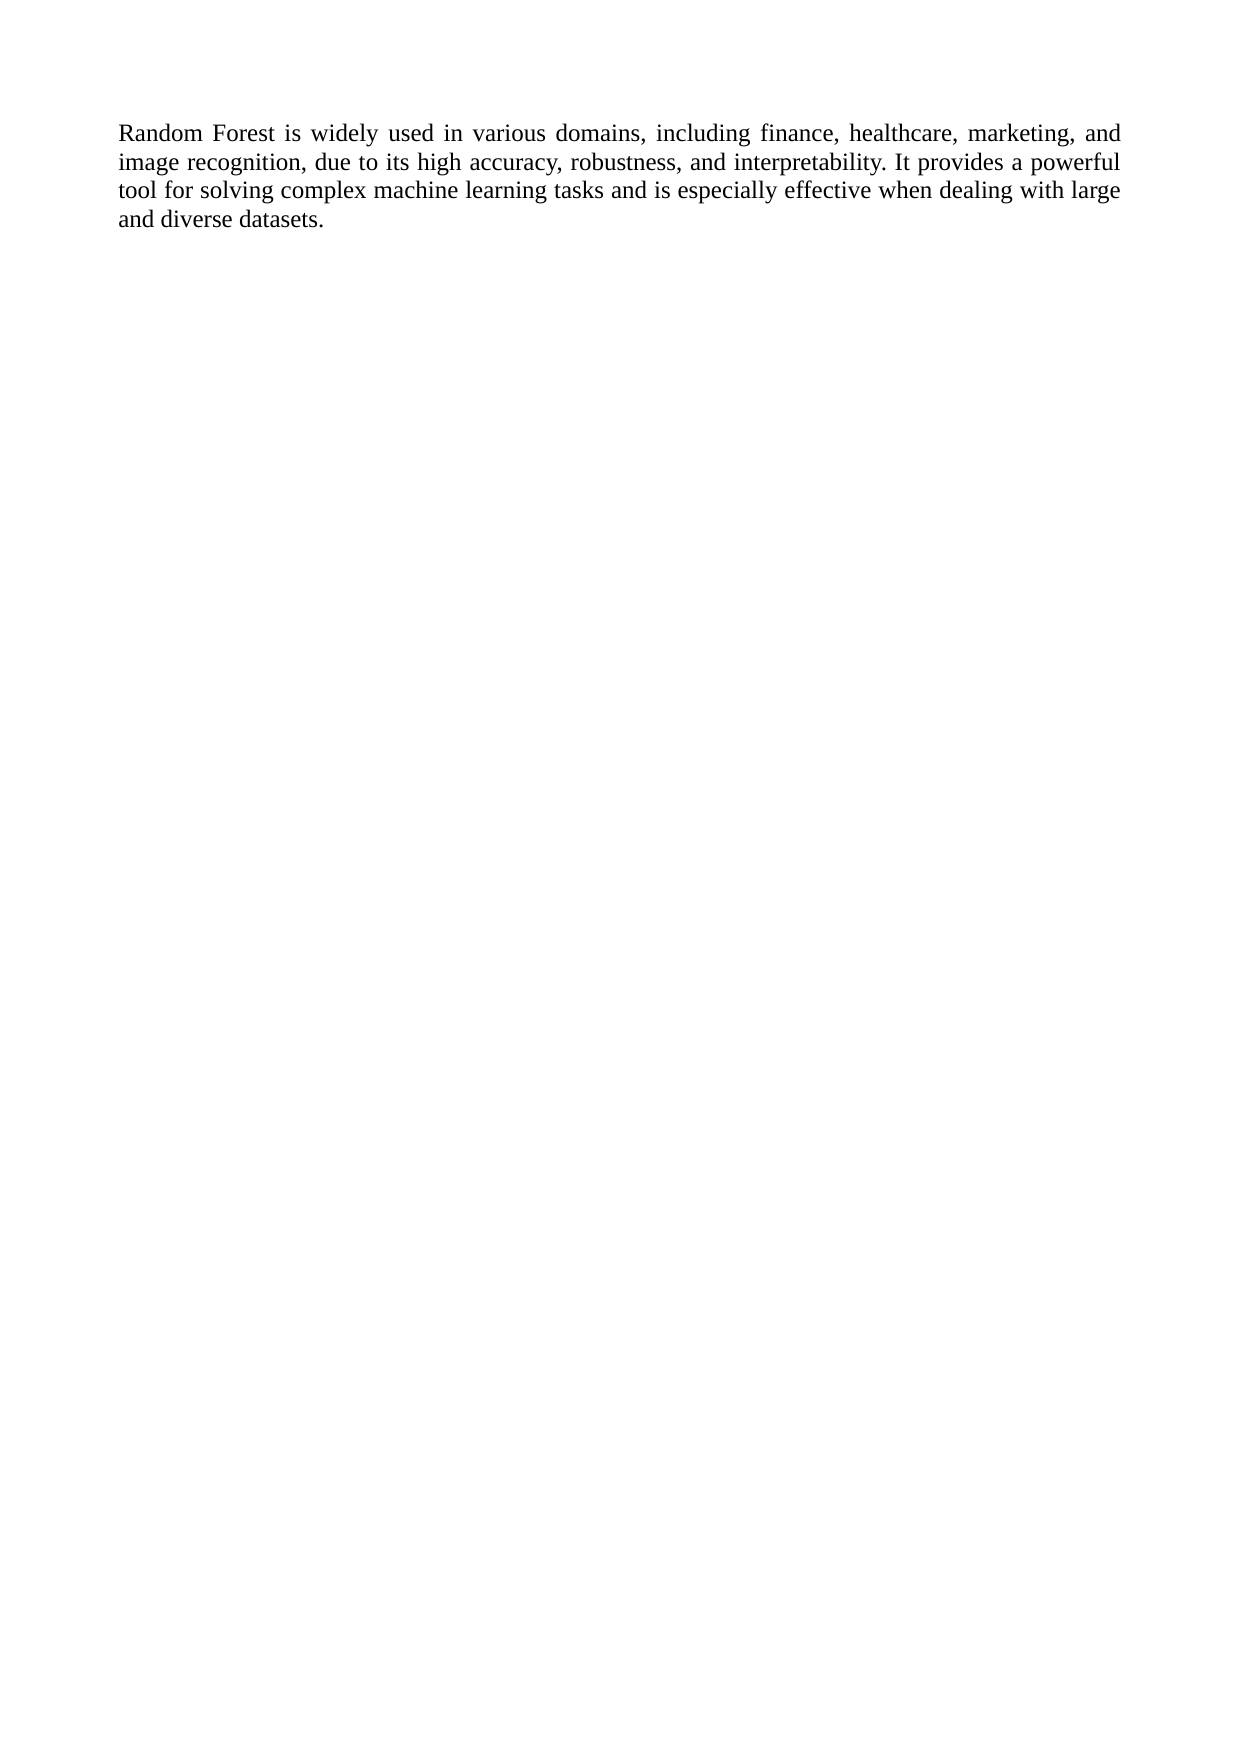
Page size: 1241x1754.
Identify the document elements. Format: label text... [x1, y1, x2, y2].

text Random Forest is widely used in various domains, including finance, healthcare, marketing, and image recognition, due to its high accuracy, robustness, and interpretability. It provides a powerful tool for solving complex machine learning tasks and is especially effective when dealing with large and diverse datasets. [118, 118, 1122, 233]
